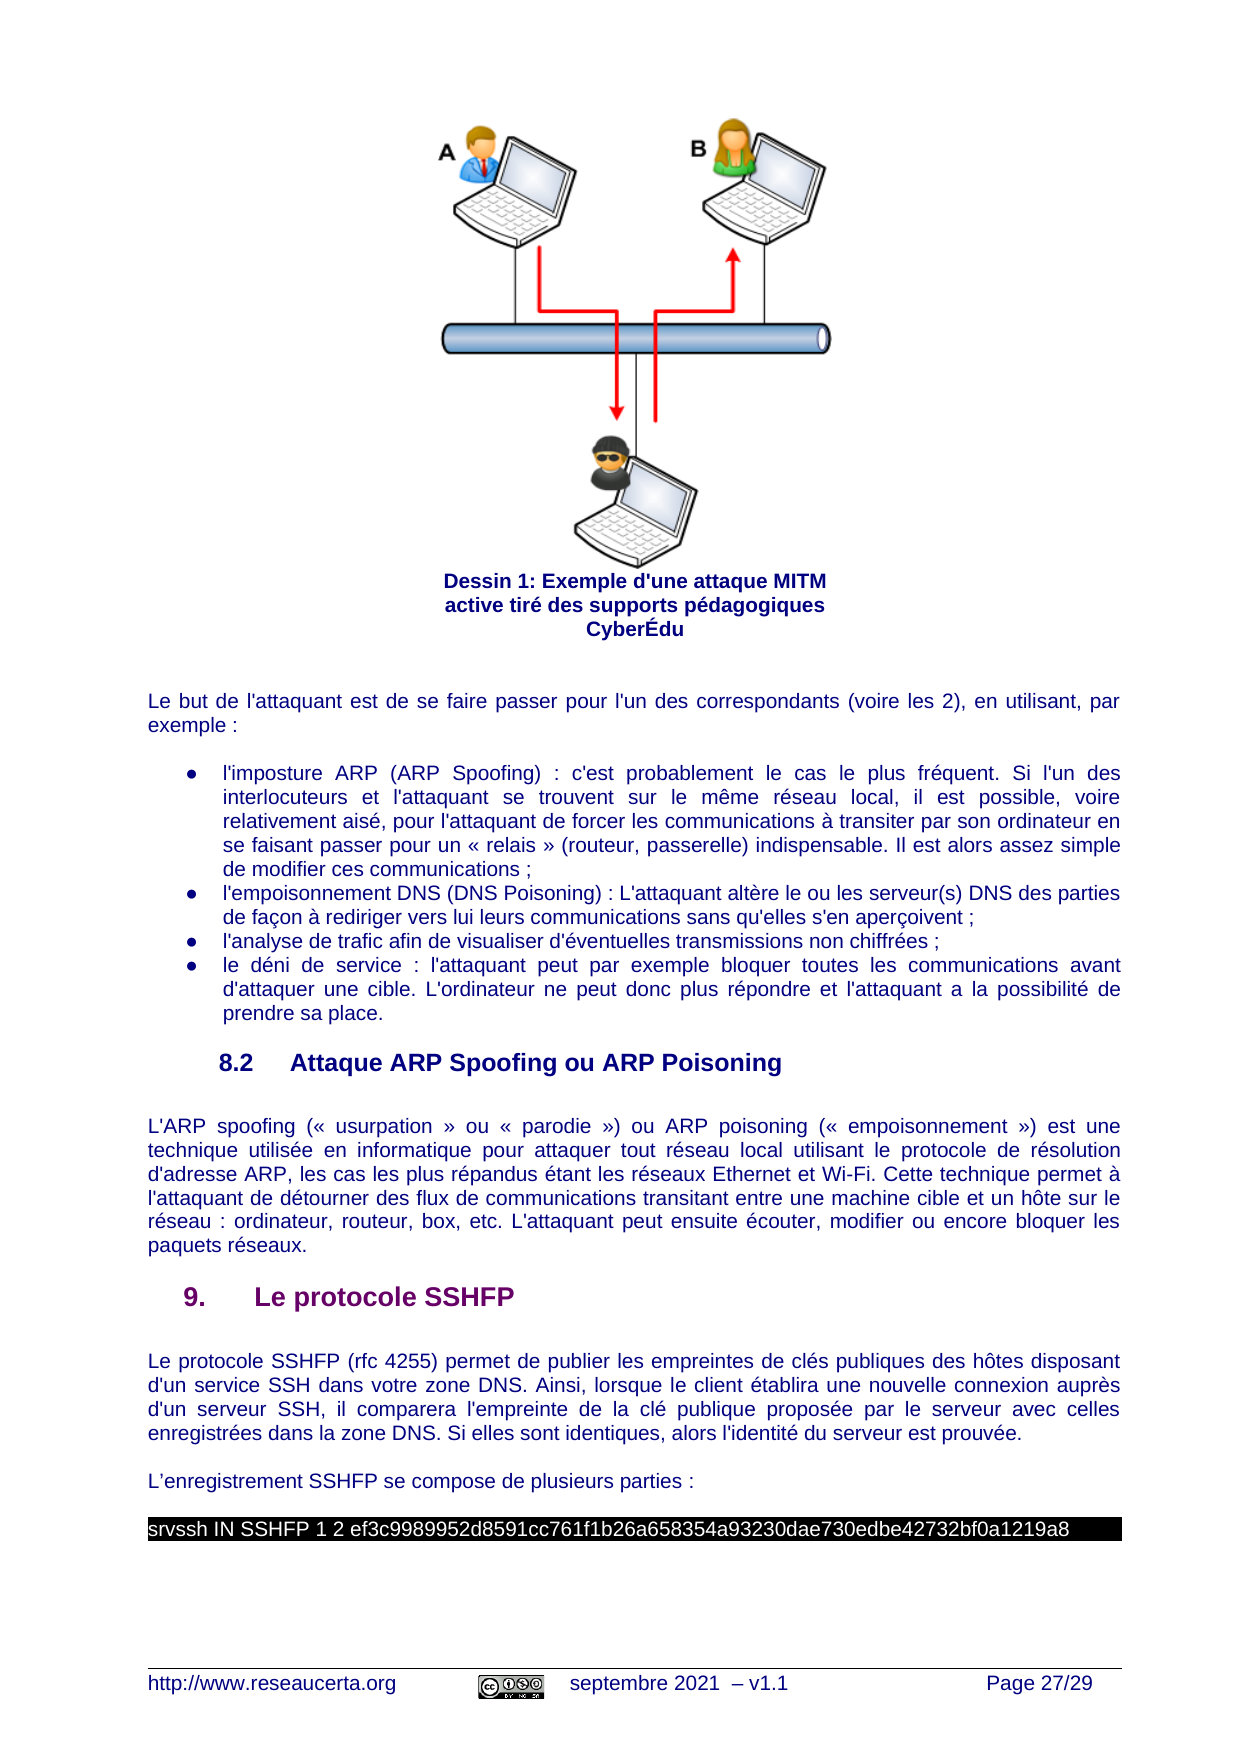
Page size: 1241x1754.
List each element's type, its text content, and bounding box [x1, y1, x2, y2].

list l'empoisonnement DNS (DNS Poisoning) : L'attaquant altère le ou les serveur(s) DNS des parties de façon à rediriger vers lui leurs communications sans qu'elles s'en aperçoivent ; [185, 881, 1122, 928]
text Le but de l'attaquant est de se faire passer pour l'un des correspondants (voire les 2), en utilisant, par exemple : [148, 689, 1122, 737]
text Le protocole SSHFP (rfc 4255) permet de publier les empreintes de clés publiques des hôtes disposant d'un service SSH dans votre zone DNS. Ainsi, lorsque le client établira une nouvelle connexion auprès d'un serveur SSH, il comparera l'empreinte de la clé publique proposée par le serveur avec celles enregistrées dans la zone DNS. Si elles sont identiques, alors l'identité du serveur est prouvée. [148, 1349, 1122, 1445]
picture [478, 1675, 545, 1699]
text Dessin 1: Exemple d'une attaque MITM active tiré des supports pédagogiques CyberÉdu [438, 569, 832, 641]
text L’enregistrement SSHFP se compose de plusieurs parties : [148, 1469, 1122, 1493]
subtitle Attaque ARP Spoofing ou ARP Poisoning [218, 1048, 1122, 1077]
text srvssh IN SSHFP 1 2 ef3c9989952d8591cc761f1b26a658354a93230dae730edbe42732bf0a1219a8 [148, 1517, 1122, 1541]
subtitle Le protocole SSHFP [183, 1281, 1122, 1312]
list le déni de service : l'attaquant peut par exemple bloquer toutes les communications avant d'attaquer une cible. L'ordinateur ne peut donc plus répondre et l'attaquant a la possibilité de prendre sa place. [185, 952, 1122, 1024]
list l'analyse de trafic afin de visualiser d'éventuelles transmissions non chiffrées ; [185, 928, 1122, 952]
list l'imposture ARP (ARP Spoofing) : c'est probablement le cas le plus fréquent. Si l'un des interlocuteurs et l'attaquant se trouvent sur le même réseau local, il est possible, voire relativement aisé, pour l'attaquant de forcer les communications à transiter par son ordinateur en se faisant passer pour un « relais » (routeur, passerelle) indispensable. Il est alors assez simple de modifier ces communications ; [185, 761, 1122, 881]
text L'ARP spoofing (« usurpation » ou « parodie ») ou ARP poisoning (« empoisonnement ») est une technique utilisée en informatique pour attaquer tout réseau local utilisant le protocole de résolution d'adresse ARP, les cas les plus répandus étant les réseaux Ethernet et Wi-Fi. Cette technique permet à l'attaquant de détourner des flux de communications transitant entre une machine cible et un hôte sur le réseau : ordinateur, routeur, box, etc. L'attaquant peut ensuite écouter, modifier ou encore bloquer les paquets réseaux. [148, 1113, 1122, 1257]
picture [438, 118, 832, 569]
